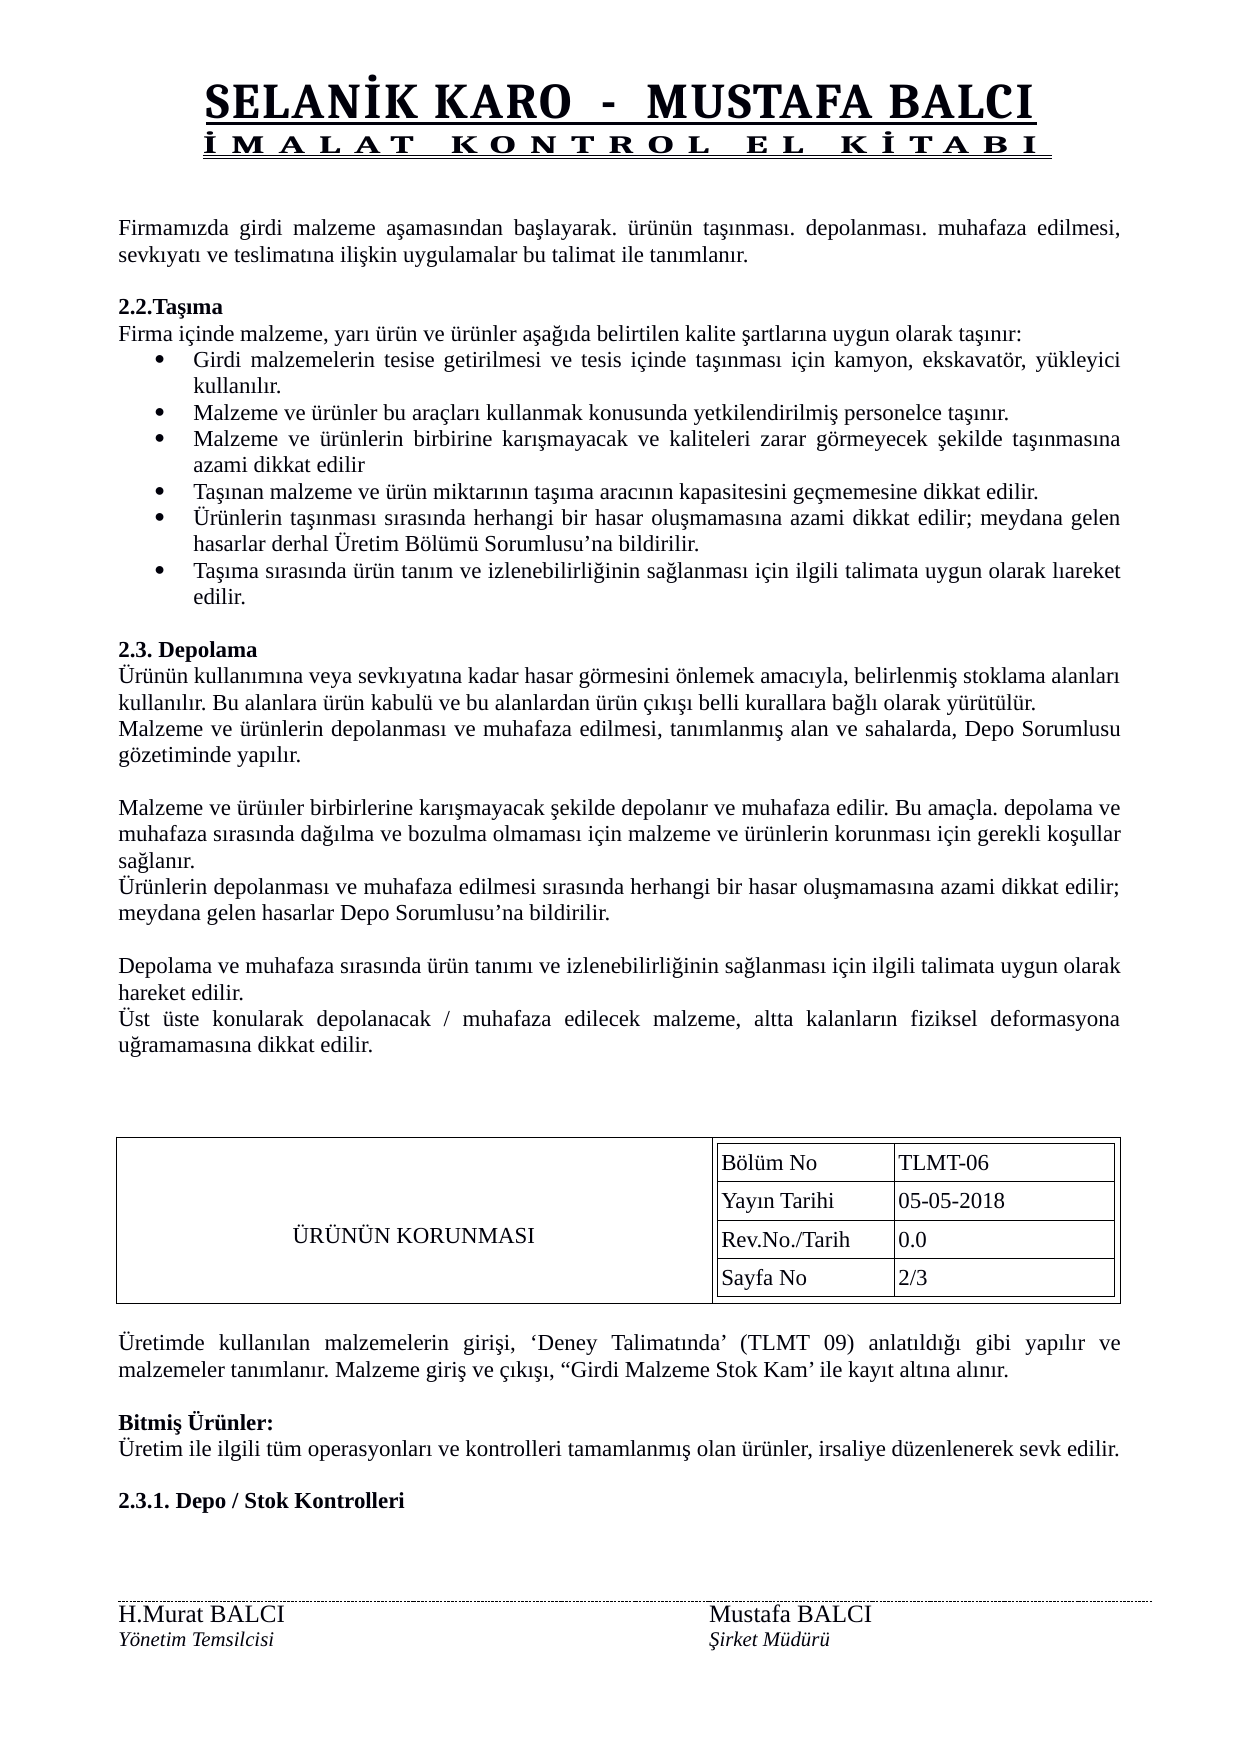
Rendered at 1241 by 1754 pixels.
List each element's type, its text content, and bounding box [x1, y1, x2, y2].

text 2.2.Taşıma [118, 293, 1122, 320]
table_header Bölüm No [718, 1144, 894, 1181]
table_cell Rev.No./Tarih [718, 1221, 894, 1258]
text Ürünlerin depolanması ve muhafaza edilmesi sırasında herhangi bir hasar oluşmamasına azami dikkat edilir; meydana gelen hasarlar Depo Sorumlusu’na bildirilir. [118, 873, 1122, 926]
text Üst üste konularak depolanacak / muhafaza edilecek malzeme, altta kalanların fiziksel deformasyona uğramamasına dikkat edilir. [118, 1005, 1122, 1058]
list Taşıma sırasında ürün tanım ve izlenebilirliğinin sağlanması için ilgili talimata uygun olarak lıareket edilir. [156, 557, 1122, 609]
text Firma içinde malzeme, yarı ürün ve ürünler aşağıda belirtilen kalite şartlarına uygun olarak taşınır: [118, 320, 1122, 346]
table_cell Yayın Tarihi [718, 1182, 894, 1219]
table_header ÜRÜNÜN KORUNMASI [117, 1138, 712, 1303]
list Malzeme ve ürünlerin birbirine karışmayacak ve kaliteleri zarar görmeyecek şekilde taşınmasına azami dikkat edilir [156, 425, 1122, 478]
table_cell 0.0 [895, 1221, 1114, 1258]
text Firmamızda girdi malzeme aşamasından başlayarak. ürünün taşınması. depolanması. muhafaza edilmesi, sevkıyatı ve teslimatına ilişkin uygulamalar bu talimat ile tanımlanır. [118, 214, 1122, 267]
list Taşınan malzeme ve ürün miktarının taşıma aracının kapasitesini geçmemesine dikkat edilir. [156, 478, 1122, 504]
text 2.3.1. Depo / Stok Kontrolleri [118, 1488, 1122, 1514]
list Girdi malzemelerin tesise getirilmesi ve tesis içinde taşınması için kamyon, ekskavatör, yükleyici kullanılır. [156, 346, 1122, 399]
table_header [713, 1138, 1120, 1303]
text Üretimde kullanılan malzemelerin girişi, ‘Deney Talimatında’ (TLMT 09) anlatıldığı gibi yapılır ve malzemeler tanımlanır. Malzeme giriş ve çıkışı, “Girdi Malzeme Stok Kam’ ile kayıt altına alınır. [118, 1329, 1122, 1382]
text Malzeme ve ürüııler birbirlerine karışmayacak şekilde depolanır ve muhafaza edilir. Bu amaçla. depolama ve muhafaza sırasında dağılma ve bozulma olmaması için malzeme ve ürünlerin korunması için gerekli koşullar sağlanır. [118, 794, 1122, 873]
list Ürünlerin taşınması sırasında herhangi bir hasar oluşmamasına azami dikkat edilir; meydana gelen hasarlar derhal Üretim Bölümü Sorumlusu’na bildirilir. [156, 504, 1122, 557]
text Üretim ile ilgili tüm operasyonları ve kontrolleri tamamlanmış olan ürünler, irsaliye düzenlenerek sevk edilir. [118, 1435, 1122, 1461]
text Ürünün kullanımına veya sevkıyatına kadar hasar görmesini önlemek amacıyla, belirlenmiş stoklama alanları kullanılır. Bu alanlara ürün kabulü ve bu alanlardan ürün çıkışı belli kurallara bağlı olarak yürütülür. [118, 662, 1122, 715]
table_cell 05-05-2018 [895, 1182, 1114, 1219]
text 2.3. Depolama [118, 636, 1122, 662]
text Bitmiş Ürünler: [118, 1408, 1122, 1435]
text Depolama ve muhafaza sırasında ürün tanımı ve izlenebilirliğinin sağlanması için ilgili talimata uygun olarak hareket edilir. [118, 952, 1122, 1005]
list Malzeme ve ürünler bu araçları kullanmak konusunda yetkilendirilmiş personelce taşınır. [156, 399, 1122, 425]
table_cell Sayfa No [718, 1259, 894, 1296]
table_header TLMT-06 [895, 1144, 1114, 1181]
text Malzeme ve ürünlerin depolanması ve muhafaza edilmesi, tanımlanmış alan ve sahalarda, Depo Sorumlusu gözetiminde yapılır. [118, 715, 1122, 768]
table_cell 2/3 [895, 1259, 1114, 1296]
